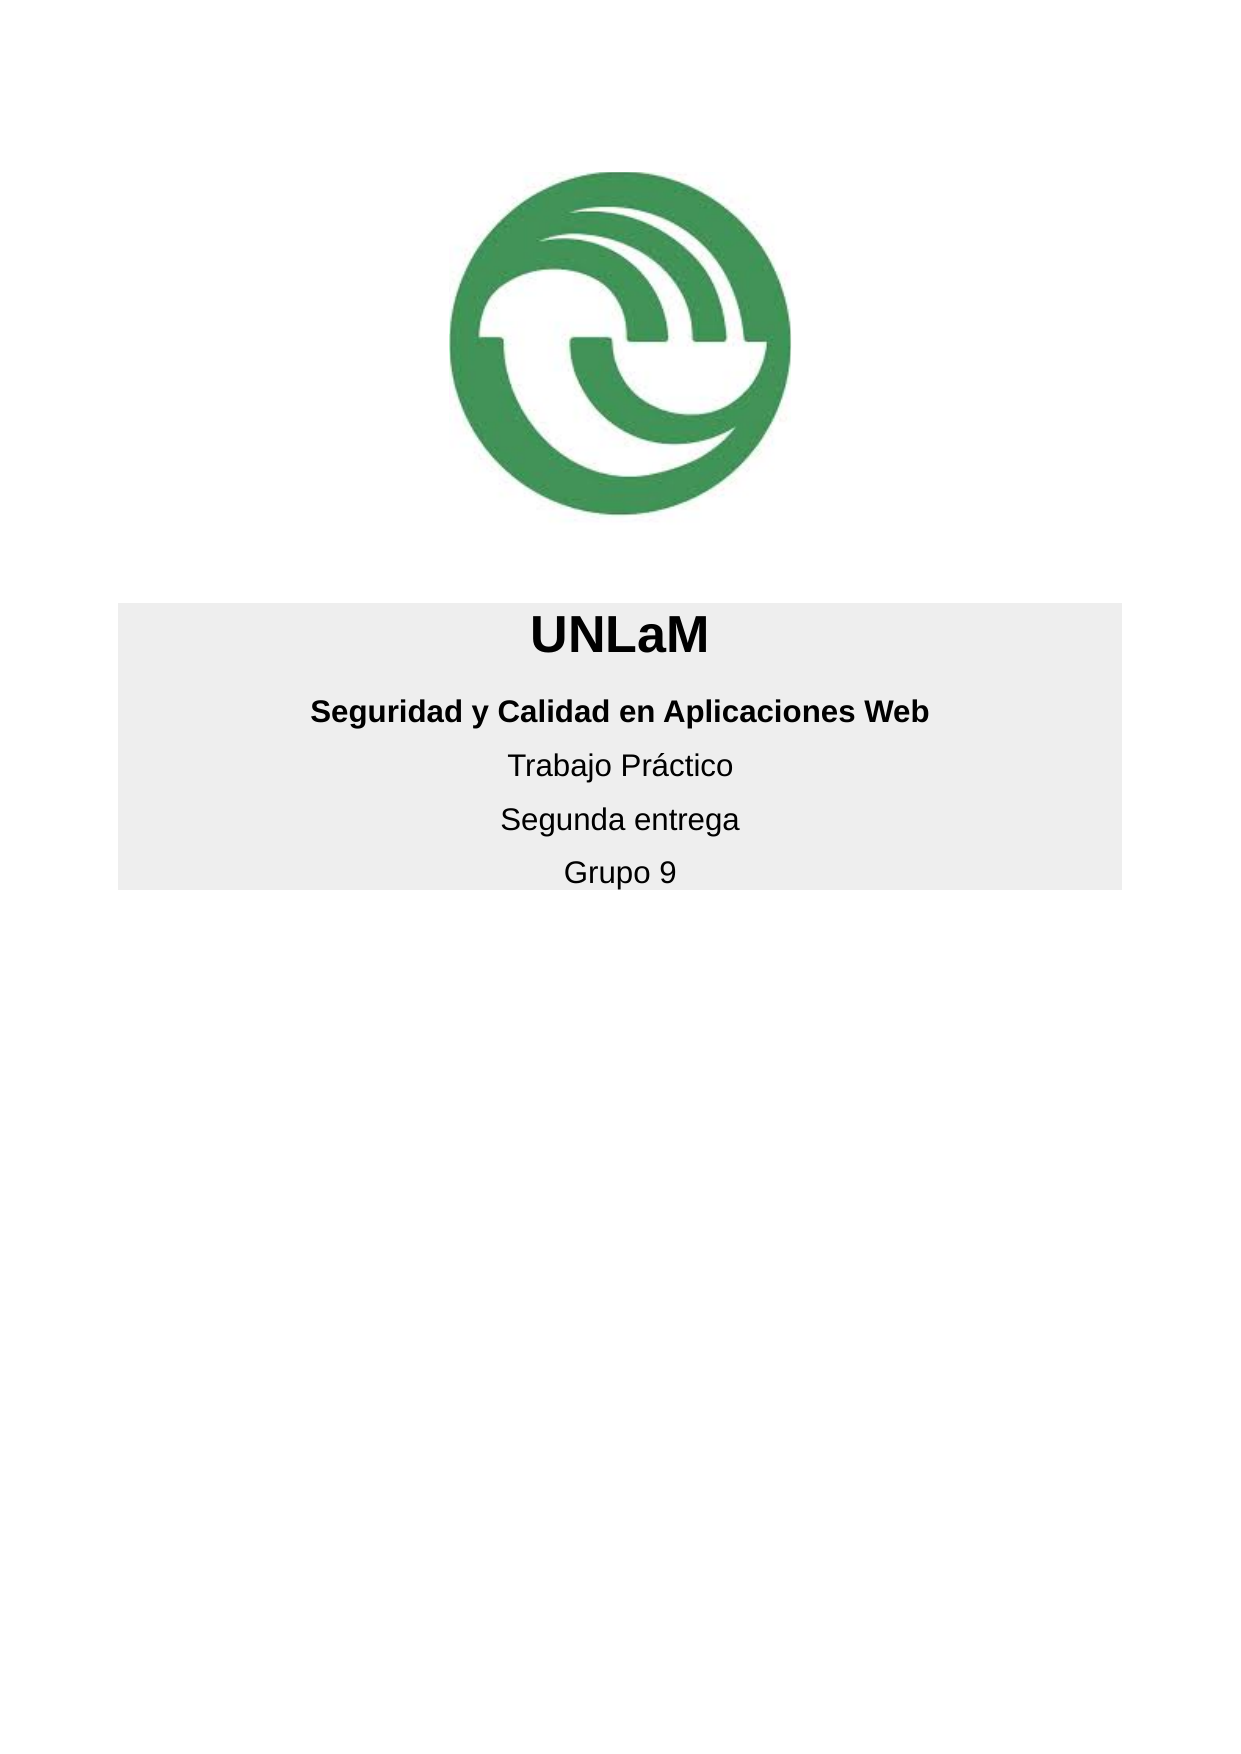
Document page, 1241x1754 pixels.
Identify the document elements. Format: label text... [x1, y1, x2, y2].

text Grupo 9 [118, 854, 1122, 890]
text Segunda entrega [118, 801, 1122, 837]
text Seguridad y Calidad en Aplicaciones Web [118, 693, 1122, 729]
text UNLaM [118, 603, 1122, 663]
picture [449, 172, 792, 532]
text Trabajo Práctico [118, 747, 1122, 783]
